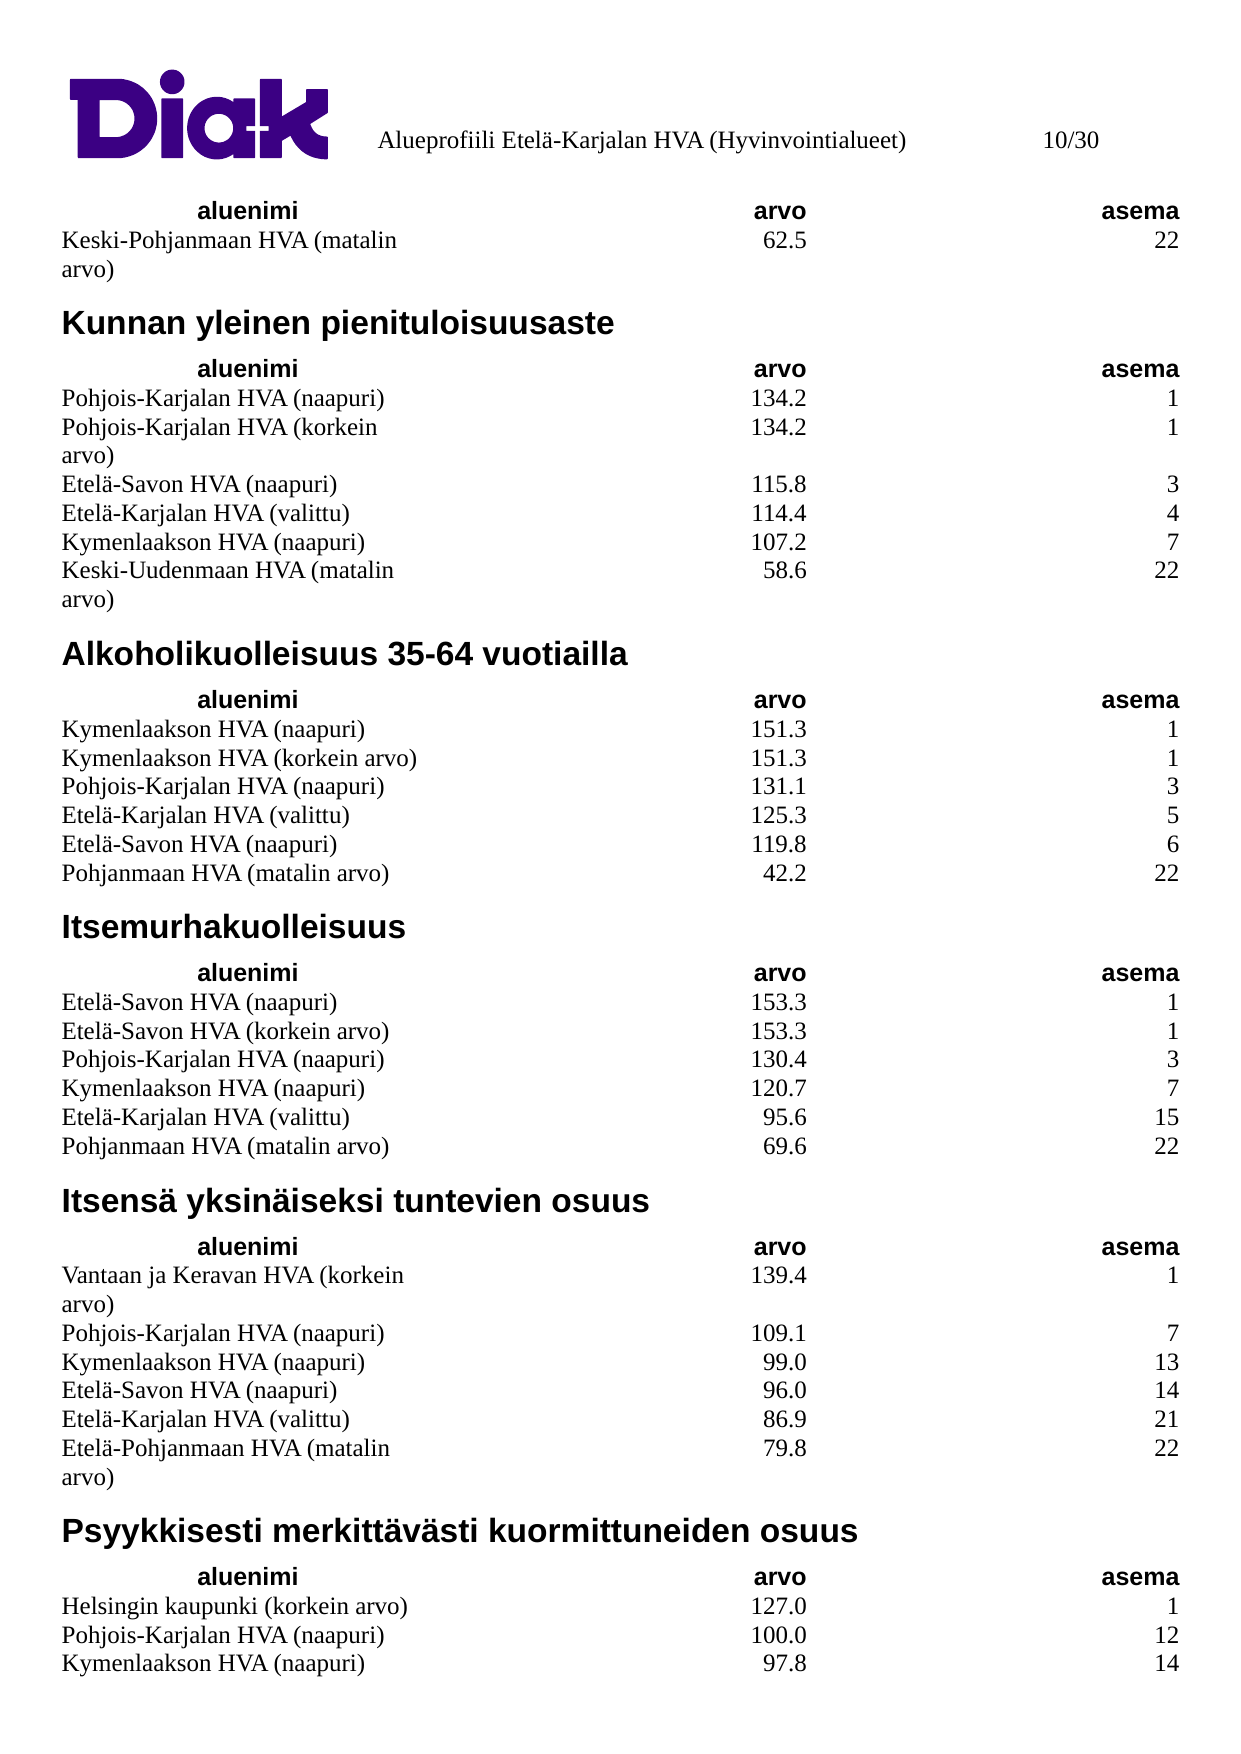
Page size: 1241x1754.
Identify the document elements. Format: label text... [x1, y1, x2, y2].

table_cell 151.3 [434, 714, 806, 743]
table_header arvo [434, 196, 806, 225]
subtitle Itsensä yksinäiseksi tuntevien osuus [61, 1180, 1179, 1219]
subtitle Itsemurhakuolleisuus [61, 907, 1179, 946]
table_cell 95.6 [434, 1102, 806, 1131]
table_cell Kymenlaakson HVA (naapuri) [61, 527, 434, 556]
subtitle Psyykkisesti merkittävästi kuormittuneiden osuus [61, 1511, 1179, 1550]
table_cell 42.2 [434, 858, 806, 886]
table_cell 58.6 [434, 556, 806, 613]
table_cell 7 [806, 1073, 1179, 1102]
table_header asema [806, 354, 1179, 383]
table_header arvo [434, 354, 806, 383]
table_cell 1 [806, 383, 1179, 412]
table_cell 100.0 [434, 1620, 806, 1648]
table_cell 96.0 [434, 1375, 806, 1404]
table_cell 22 [806, 858, 1179, 886]
table_cell 1 [806, 987, 1179, 1016]
table_header arvo [434, 958, 806, 987]
table_cell 14 [806, 1649, 1179, 1677]
table_header asema [806, 958, 1179, 987]
table_header asema [806, 1232, 1179, 1260]
table_cell 7 [806, 1318, 1179, 1347]
table_cell 1 [806, 743, 1179, 771]
table_cell 1 [806, 714, 1179, 743]
table_header arvo [434, 685, 806, 714]
table_cell 125.3 [434, 800, 806, 829]
table_cell Pohjanmaan HVA (matalin arvo) [61, 1131, 434, 1159]
table_cell 5 [806, 800, 1179, 829]
table_cell Pohjanmaan HVA (matalin arvo) [61, 858, 434, 886]
table_cell 1 [806, 1591, 1179, 1620]
table_cell Etelä-Savon HVA (naapuri) [61, 469, 434, 498]
table_cell 1 [806, 1016, 1179, 1044]
table_cell 3 [806, 1045, 1179, 1073]
table_cell 1 [806, 412, 1179, 469]
table_cell 153.3 [434, 987, 806, 1016]
table_cell 119.8 [434, 829, 806, 858]
table_cell 134.2 [434, 412, 806, 469]
table_header aluenimi [61, 354, 434, 383]
table_cell Helsingin kaupunki (korkein arvo) [61, 1591, 434, 1620]
table_cell Etelä-Karjalan HVA (valittu) [61, 1404, 434, 1433]
table_cell 79.8 [434, 1433, 806, 1490]
table_cell 107.2 [434, 527, 806, 556]
table_header aluenimi [61, 958, 434, 987]
table_cell Etelä-Savon HVA (naapuri) [61, 987, 434, 1016]
table_cell Pohjois-Karjalan HVA (korkein arvo) [61, 412, 434, 469]
table_header arvo [434, 1232, 806, 1260]
table_cell 109.1 [434, 1318, 806, 1347]
table_cell 130.4 [434, 1045, 806, 1073]
table_header aluenimi [61, 1562, 434, 1591]
table_cell Etelä-Savon HVA (naapuri) [61, 1375, 434, 1404]
table_cell 12 [806, 1620, 1179, 1648]
table_cell 62.5 [434, 225, 806, 282]
table_cell Kymenlaakson HVA (naapuri) [61, 1649, 434, 1677]
table_cell 134.2 [434, 383, 806, 412]
subtitle Kunnan yleinen pienituloisuusaste [61, 303, 1179, 342]
table_cell 139.4 [434, 1260, 806, 1318]
table_header asema [806, 196, 1179, 225]
table_cell Pohjois-Karjalan HVA (naapuri) [61, 1318, 434, 1347]
table_header asema [806, 685, 1179, 714]
table_cell Vantaan ja Keravan HVA (korkein arvo) [61, 1260, 434, 1318]
table_header asema [806, 1562, 1179, 1591]
table_cell 13 [806, 1347, 1179, 1375]
table_cell Pohjois-Karjalan HVA (naapuri) [61, 771, 434, 800]
table_cell Pohjois-Karjalan HVA (naapuri) [61, 1620, 434, 1648]
table_cell 22 [806, 225, 1179, 282]
table_cell 22 [806, 556, 1179, 613]
table_header aluenimi [61, 196, 434, 225]
table_cell Etelä-Karjalan HVA (valittu) [61, 800, 434, 829]
table_cell 114.4 [434, 498, 806, 527]
table_cell 3 [806, 771, 1179, 800]
table_cell Kymenlaakson HVA (naapuri) [61, 1347, 434, 1375]
table_cell 14 [806, 1375, 1179, 1404]
table_cell 86.9 [434, 1404, 806, 1433]
table_cell Keski-Uudenmaan HVA (matalin arvo) [61, 556, 434, 613]
table_cell 120.7 [434, 1073, 806, 1102]
table_cell 22 [806, 1131, 1179, 1159]
table_header aluenimi [61, 1232, 434, 1260]
table_header aluenimi [61, 685, 434, 714]
table_cell 1 [806, 1260, 1179, 1318]
table_cell Kymenlaakson HVA (korkein arvo) [61, 743, 434, 771]
table_cell 99.0 [434, 1347, 806, 1375]
table_cell Etelä-Karjalan HVA (valittu) [61, 498, 434, 527]
table_cell 127.0 [434, 1591, 806, 1620]
table_cell 69.6 [434, 1131, 806, 1159]
table_cell 4 [806, 498, 1179, 527]
table_cell Etelä-Savon HVA (korkein arvo) [61, 1016, 434, 1044]
table_cell Kymenlaakson HVA (naapuri) [61, 1073, 434, 1102]
table_cell 97.8 [434, 1649, 806, 1677]
table_cell Pohjois-Karjalan HVA (naapuri) [61, 383, 434, 412]
subtitle Alkoholikuolleisuus 35-64 vuotiailla [61, 634, 1179, 673]
table_cell Kymenlaakson HVA (naapuri) [61, 714, 434, 743]
table_cell Keski-Pohjanmaan HVA (matalin arvo) [61, 225, 434, 282]
table_cell 22 [806, 1433, 1179, 1490]
table_cell 151.3 [434, 743, 806, 771]
table_cell 7 [806, 527, 1179, 556]
table_cell 15 [806, 1102, 1179, 1131]
table_cell Etelä-Pohjanmaan HVA (matalin arvo) [61, 1433, 434, 1490]
table_cell Etelä-Karjalan HVA (valittu) [61, 1102, 434, 1131]
table_cell 153.3 [434, 1016, 806, 1044]
table_cell 3 [806, 469, 1179, 498]
table_cell 115.8 [434, 469, 806, 498]
table_cell 131.1 [434, 771, 806, 800]
table_header arvo [434, 1562, 806, 1591]
table_cell 21 [806, 1404, 1179, 1433]
table_cell Pohjois-Karjalan HVA (naapuri) [61, 1045, 434, 1073]
table_cell Etelä-Savon HVA (naapuri) [61, 829, 434, 858]
table_cell 6 [806, 829, 1179, 858]
